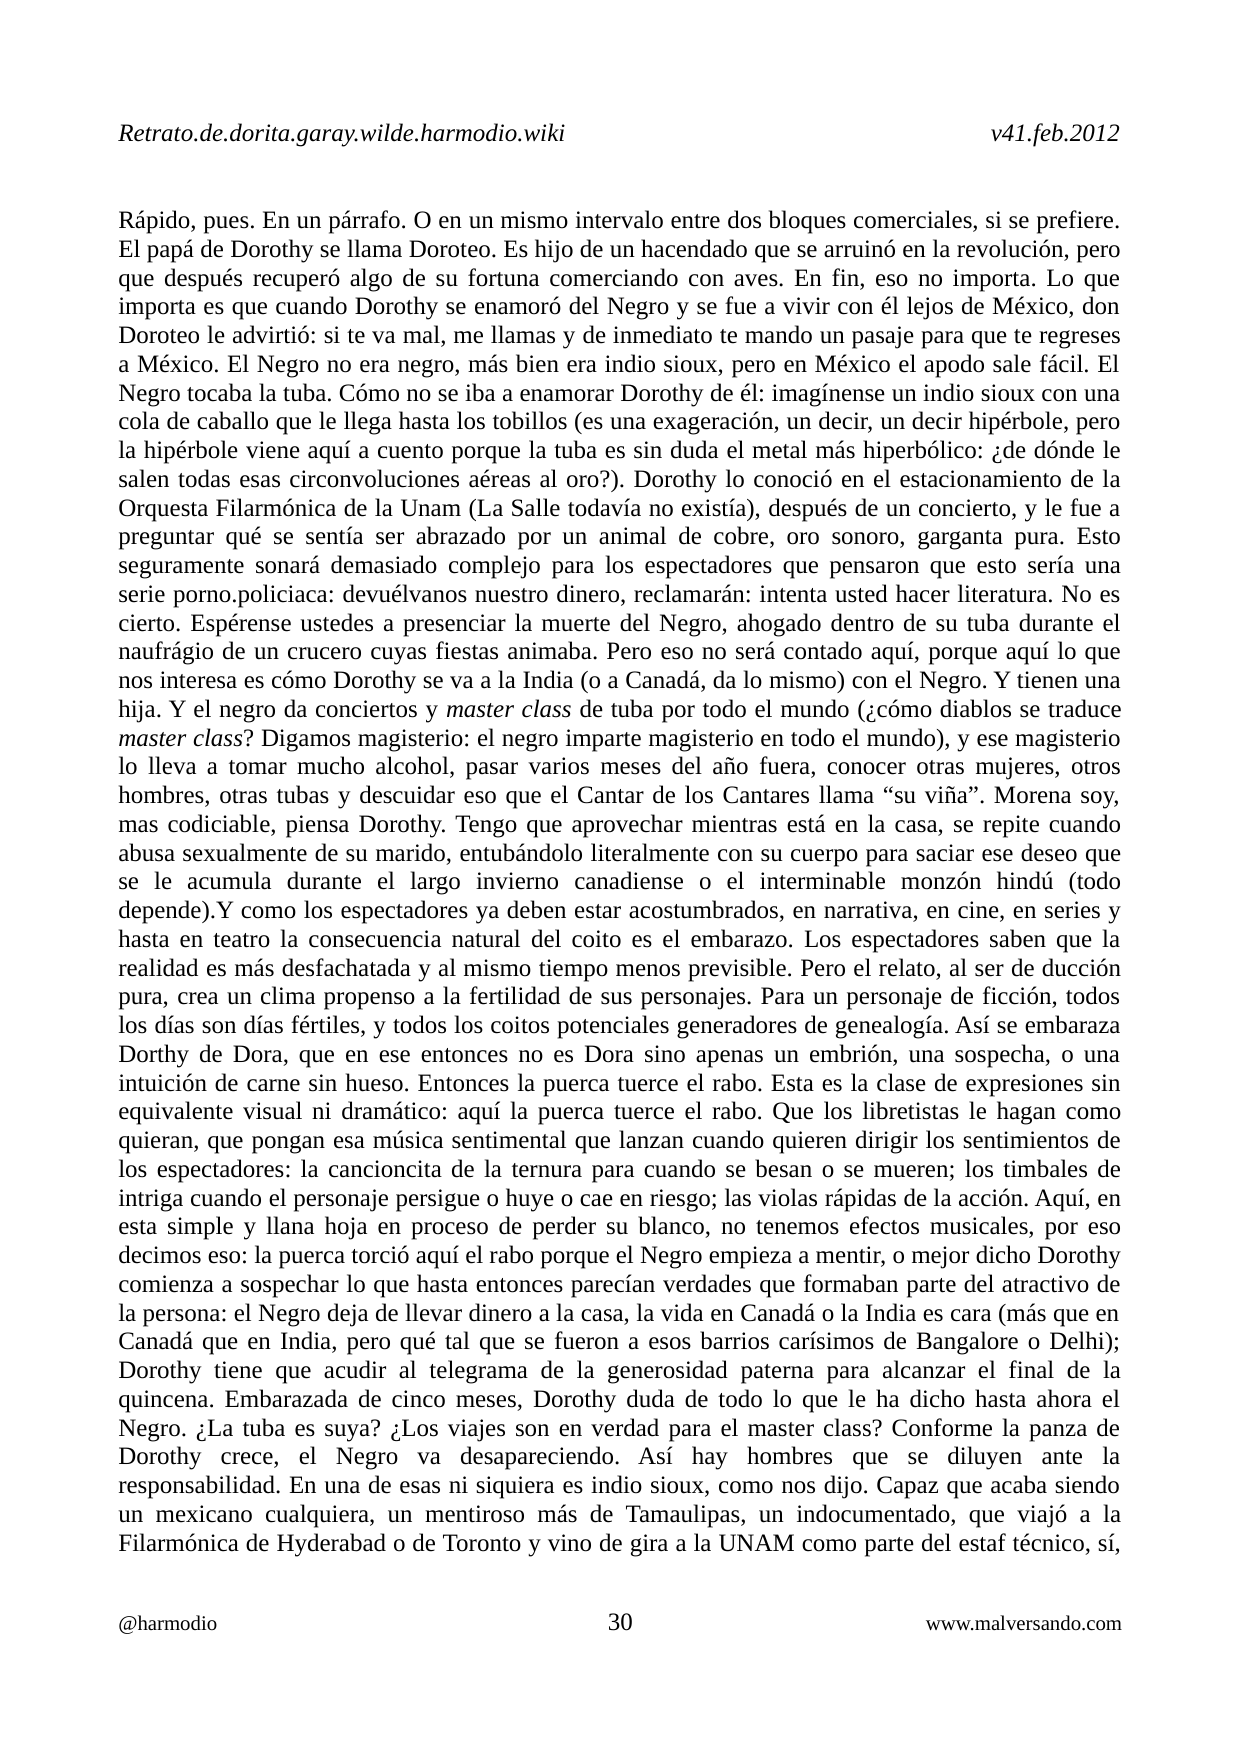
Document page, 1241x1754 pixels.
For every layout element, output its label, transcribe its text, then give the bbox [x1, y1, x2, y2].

text Rápido, pues. En un párrafo. O en un mismo intervalo entre dos bloques comerciales, si se prefiere. El papá de Dorothy se llama Doroteo. Es hijo de un hacendado que se arruinó en la revolución, pero que después recuperó algo de su fortuna comerciando con aves. En fin, eso no importa. Lo que importa es que cuando Dorothy se enamoró del Negro y se fue a vivir con él lejos de México, don Doroteo le advirtió: si te va mal, me llamas y de inmediato te mando un pasaje para que te regreses a México. El Negro no era negro, más bien era indio sioux, pero en México el apodo sale fácil. El Negro tocaba la tuba. Cómo no se iba a enamorar Dorothy de él: imagínense un indio sioux con una cola de caballo que le llega hasta los tobillos (es una exageración, un decir, un decir hipérbole, pero la hipérbole viene aquí a cuento porque la tuba es sin duda el metal más hiperbólico: ¿de dónde le salen todas esas circonvoluciones aéreas al oro?). Dorothy lo conoció en el estacionamiento de la Orquesta Filarmónica de la Unam (La Salle todavía no existía), después de un concierto, y le fue a preguntar qué se sentía ser abrazado por un animal de cobre, oro sonoro, garganta pura. Esto seguramente sonará demasiado complejo para los espectadores que pensaron que esto sería una serie porno.policiaca: devuélvanos nuestro dinero, reclamarán: intenta usted hacer literatura. No es cierto. Espérense ustedes a presenciar la muerte del Negro, ahogado dentro de su tuba durante el naufrágio de un crucero cuyas fiestas animaba. Pero eso no será contado aquí, porque aquí lo que nos interesa es cómo Dorothy se va a la India (o a Canadá, da lo mismo) con el Negro. Y tienen una hija. Y el negro da conciertos y master class de tuba por todo el mundo (¿cómo diablos se traduce master class? Digamos magisterio: el negro imparte magisterio en todo el mundo), y ese magisterio lo lleva a tomar mucho alcohol, pasar varios meses del año fuera, conocer otras mujeres, otros hombres, otras tubas y descuidar eso que el Cantar de los Cantares llama “su viña”. Morena soy, mas codiciable, piensa Dorothy. Tengo que aprovechar mientras está en la casa, se repite cuando abusa sexualmente de su marido, entubándolo literalmente con su cuerpo para saciar ese deseo que se le acumula durante el largo invierno canadiense o el interminable monzón hindú (todo depende).Y como los espectadores ya deben estar acostumbrados, en narrativa, en cine, en series y hasta en teatro la consecuencia natural del coito es el embarazo. Los espectadores saben que la realidad es más desfachatada y al mismo tiempo menos previsible. Pero el relato, al ser de ducción pura, crea un clima propenso a la fertilidad de sus personajes. Para un personaje de ficción, todos los días son días fértiles, y todos los coitos potenciales generadores de genealogía. Así se embaraza Dorthy de Dora, que en ese entonces no es Dora sino apenas un embrión, una sospecha, o una intuición de carne sin hueso. Entonces la puerca tuerce el rabo. Esta es la clase de expresiones sin equivalente visual ni dramático: aquí la puerca tuerce el rabo. Que los libretistas le hagan como quieran, que pongan esa música sentimental que lanzan cuando quieren dirigir los sentimientos de los espectadores: la cancioncita de la ternura para cuando se besan o se mueren; los timbales de intriga cuando el personaje persigue o huye o cae en riesgo; las violas rápidas de la acción. Aquí, en esta simple y llana hoja en proceso de perder su blanco, no tenemos efectos musicales, por eso decimos eso: la puerca torció aquí el rabo porque el Negro empieza a mentir, o mejor dicho Dorothy comienza a sospechar lo que hasta entonces parecían verdades que formaban parte del atractivo de la persona: el Negro deja de llevar dinero a la casa, la vida en Canadá o la India es cara (más que en Canadá que en India, pero qué tal que se fueron a esos barrios carísimos de Bangalore o Delhi); Dorothy tiene que acudir al telegrama de la generosidad paterna para alcanzar el final de la quincena. Embarazada de cinco meses, Dorothy duda de todo lo que le ha dicho hasta ahora el Negro. ¿La tuba es suya? ¿Los viajes son en verdad para el master class? Conforme la panza de Dorothy crece, el Negro va desapareciendo. Así hay hombres que se diluyen ante la responsabilidad. En una de esas ni siquiera es indio sioux, como nos dijo. Capaz que acaba siendo un mexicano cualquiera, un mentiroso más de Tamaulipas, un indocumentado, que viajó a la Filarmónica de Hyderabad o de Toronto y vino de gira a la UNAM como parte del estaf técnico, sí, [118, 205, 1122, 1556]
